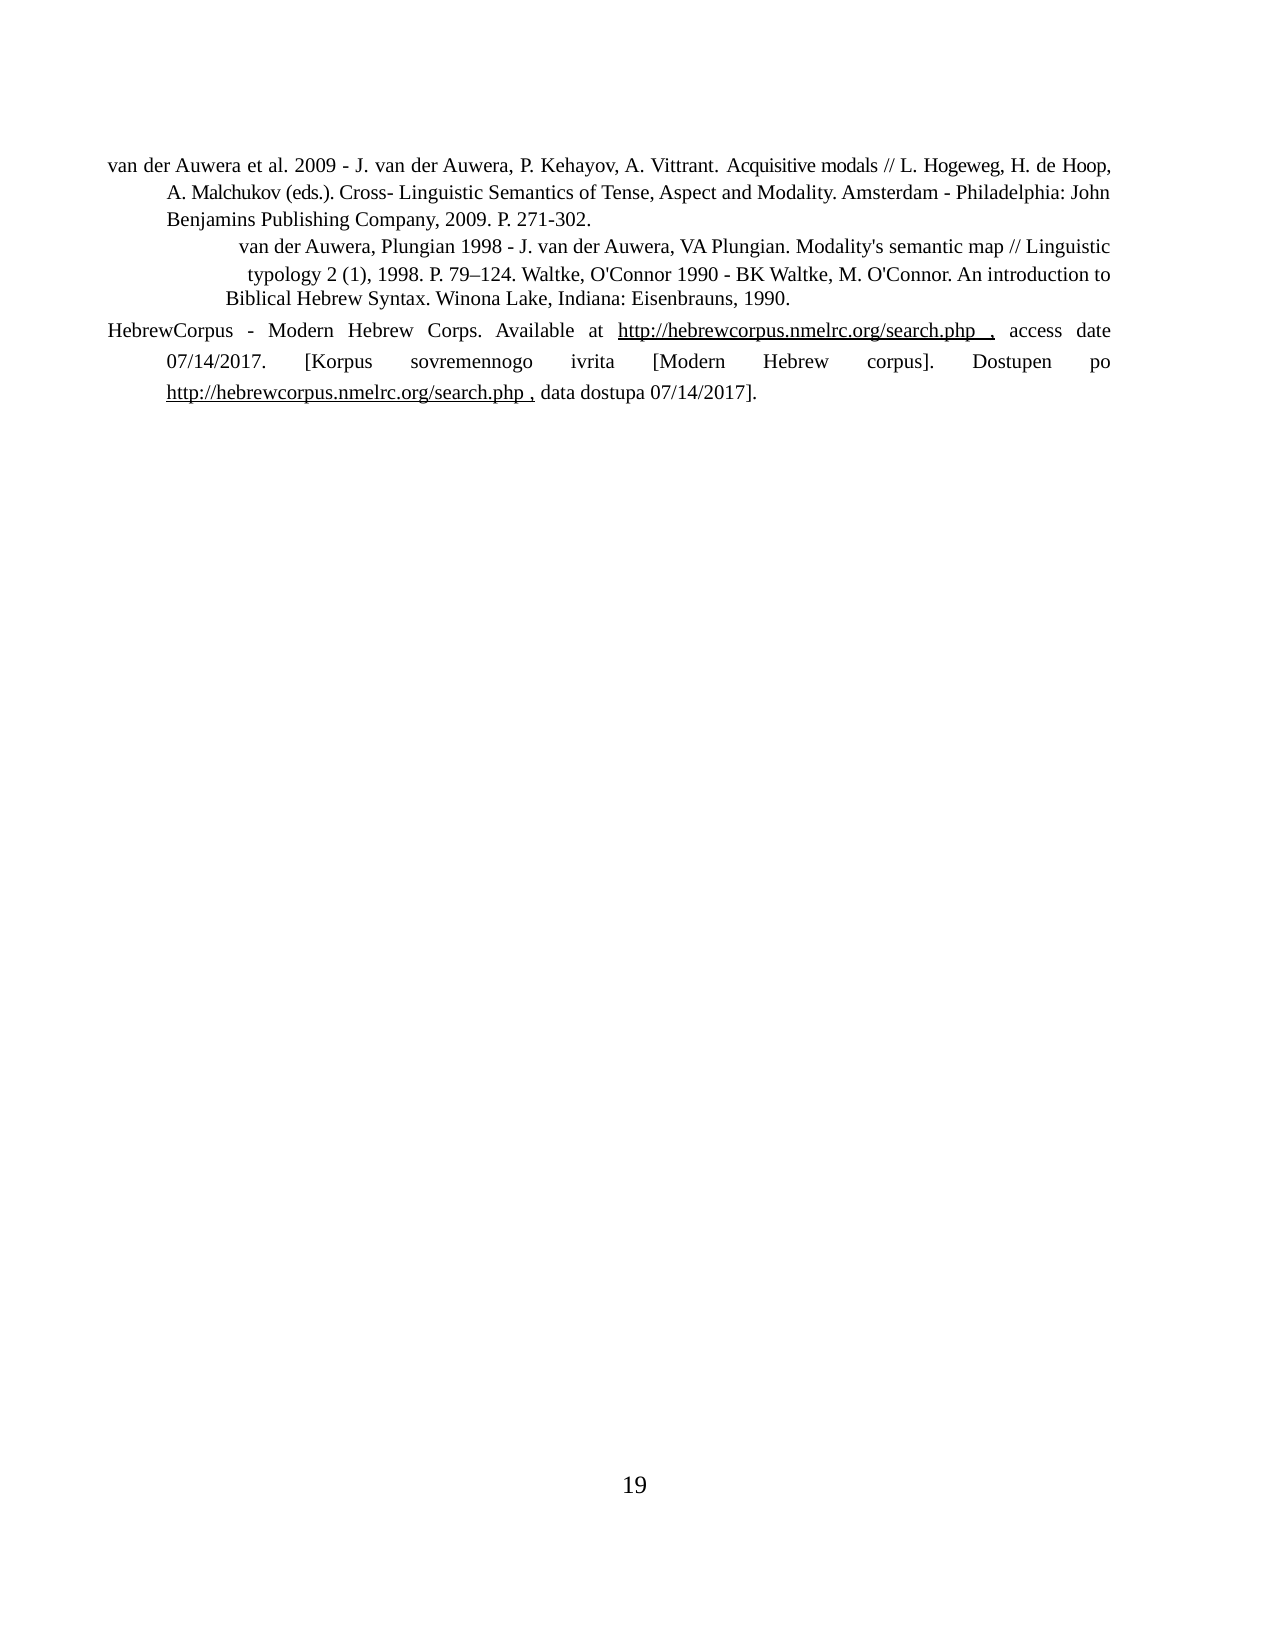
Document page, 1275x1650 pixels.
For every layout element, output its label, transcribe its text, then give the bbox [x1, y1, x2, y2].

text van der Auwera et al. 2009 - J. van der Auwera, P. Kehayov, A. Vittrant. Acquisitive modals // L. Hogeweg, H. de Hoop, A. Malchukov (eds.). Cross- Linguistic Semantics of Tense, Aspect and Modality. Amsterdam - Philadelphia: John Benjamins Publishing Company, 2009. P. 271-302. [107, 150, 1111, 231]
text HebrewCorpus - Modern Hebrew Corps. Available at http://hebrewcorpus.nmelrc.org/search.php , access date 07/14/2017. [Korpus sovremennogo ivrita [Modern Hebrew corpus]. Dostupen po http://hebrewcorpus.nmelrc.org/search.php , data dostupa 07/14/2017]. [107, 311, 1111, 404]
text Biblical Hebrew Syntax. Winona Lake, Indiana: Eisenbrauns, 1990. [225, 286, 1125, 310]
text van der Auwera, Plungian 1998 - J. van der Auwera, VA Plungian. Modality's semantic map // Linguistic typology 2 (1), 1998. P. 79–124. Waltke, O'Connor 1990 - BK Waltke, M. O'Connor. An introduction to [164, 231, 1111, 286]
